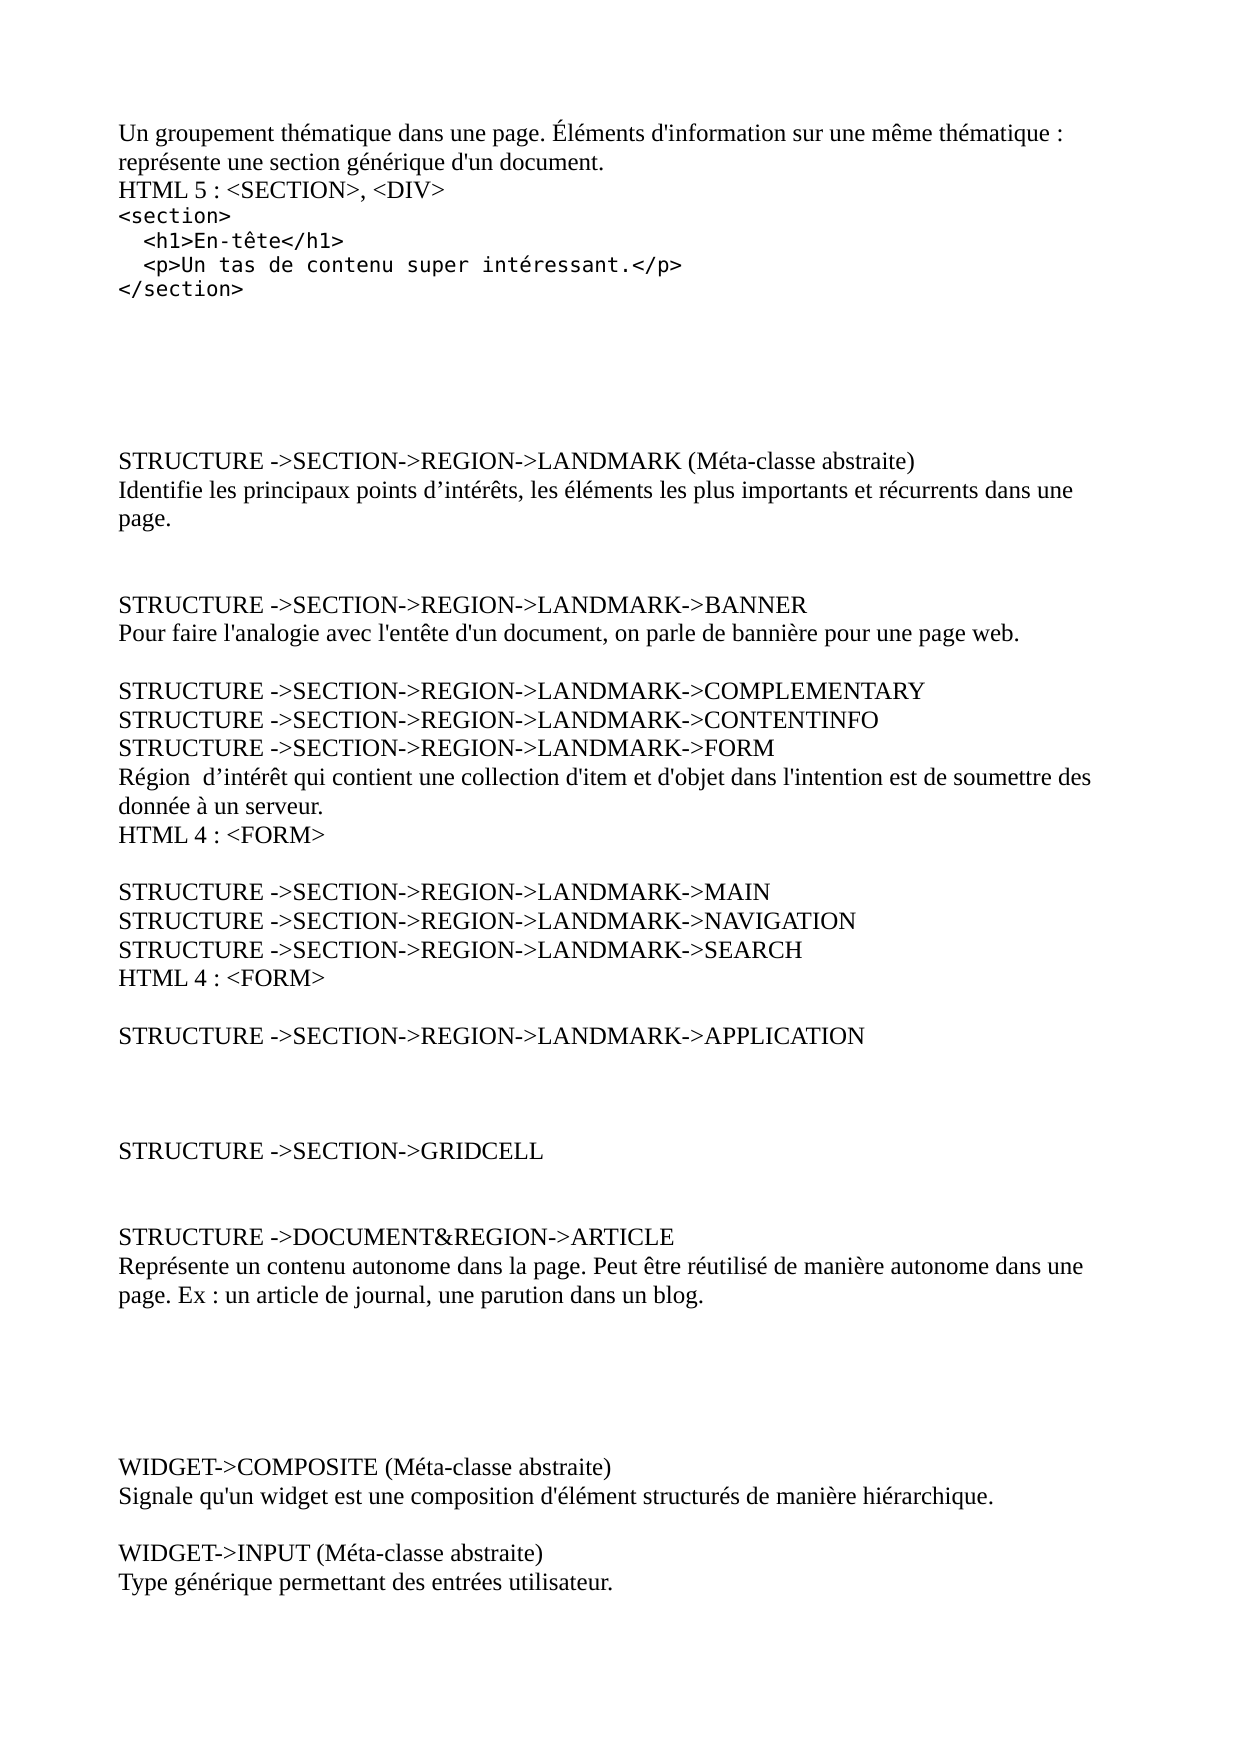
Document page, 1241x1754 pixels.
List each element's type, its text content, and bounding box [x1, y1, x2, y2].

text STRUCTURE ->SECTION->REGION->LANDMARK->NAVIGATION [118, 906, 1122, 935]
text STRUCTURE ->DOCUMENT&REGION->ARTICLE [118, 1222, 1122, 1251]
text HTML 4 : <FORM> [118, 820, 1122, 848]
text Pour faire l'analogie avec l'entête d'un document, on parle de bannière pour une page web. [118, 618, 1122, 647]
text Identifie les principaux points d’intérêts, les éléments les plus importants et récurrents dans une page. [118, 475, 1122, 532]
text <h1>En-tête</h1> [118, 229, 1122, 253]
text Un groupement thématique dans une page. Éléments d'information sur une même thématique : représente une section générique d'un document. [118, 118, 1122, 176]
text STRUCTURE ->SECTION->REGION->LANDMARK->COMPLEMENTARY [118, 676, 1122, 705]
text HTML 4 : <FORM> [118, 963, 1122, 992]
text STRUCTURE ->SECTION->REGION->LANDMARK->SEARCH [118, 935, 1122, 963]
text HTML 5 : <SECTION>, <DIV> [118, 176, 1122, 204]
text Type générique permettant des entrées utilisateur. [118, 1567, 1122, 1596]
text STRUCTURE ->SECTION->GRIDCELL [118, 1136, 1122, 1165]
text STRUCTURE ->SECTION->REGION->LANDMARK->MAIN [118, 877, 1122, 906]
text Représente un contenu autonome dans la page. Peut être réutilisé de manière autonome dans une page. Ex : un article de journal, une parution dans un blog. [118, 1251, 1122, 1308]
text STRUCTURE ->SECTION->REGION->LANDMARK->BANNER [118, 590, 1122, 618]
text WIDGET->INPUT (Méta-classe abstraite) [118, 1538, 1122, 1567]
text STRUCTURE ->SECTION->REGION->LANDMARK (Méta-classe abstraite) [118, 446, 1122, 475]
text </section> [118, 277, 1122, 301]
text <p>Un tas de contenu super intéressant.</p> [118, 253, 1122, 277]
text STRUCTURE ->SECTION->REGION->LANDMARK->APPLICATION [118, 1021, 1122, 1050]
text <section> [118, 204, 1122, 229]
text Signale qu'un widget est une composition d'élément structurés de manière hiérarchique. [118, 1481, 1122, 1510]
text STRUCTURE ->SECTION->REGION->LANDMARK->CONTENTINFO [118, 705, 1122, 733]
text STRUCTURE ->SECTION->REGION->LANDMARK->FORM [118, 733, 1122, 762]
text Région d’intérêt qui contient une collection d'item et d'objet dans l'intention est de soumettre des donnée à un serveur. [118, 762, 1122, 820]
text WIDGET->COMPOSITE (Méta-classe abstraite) [118, 1452, 1122, 1481]
